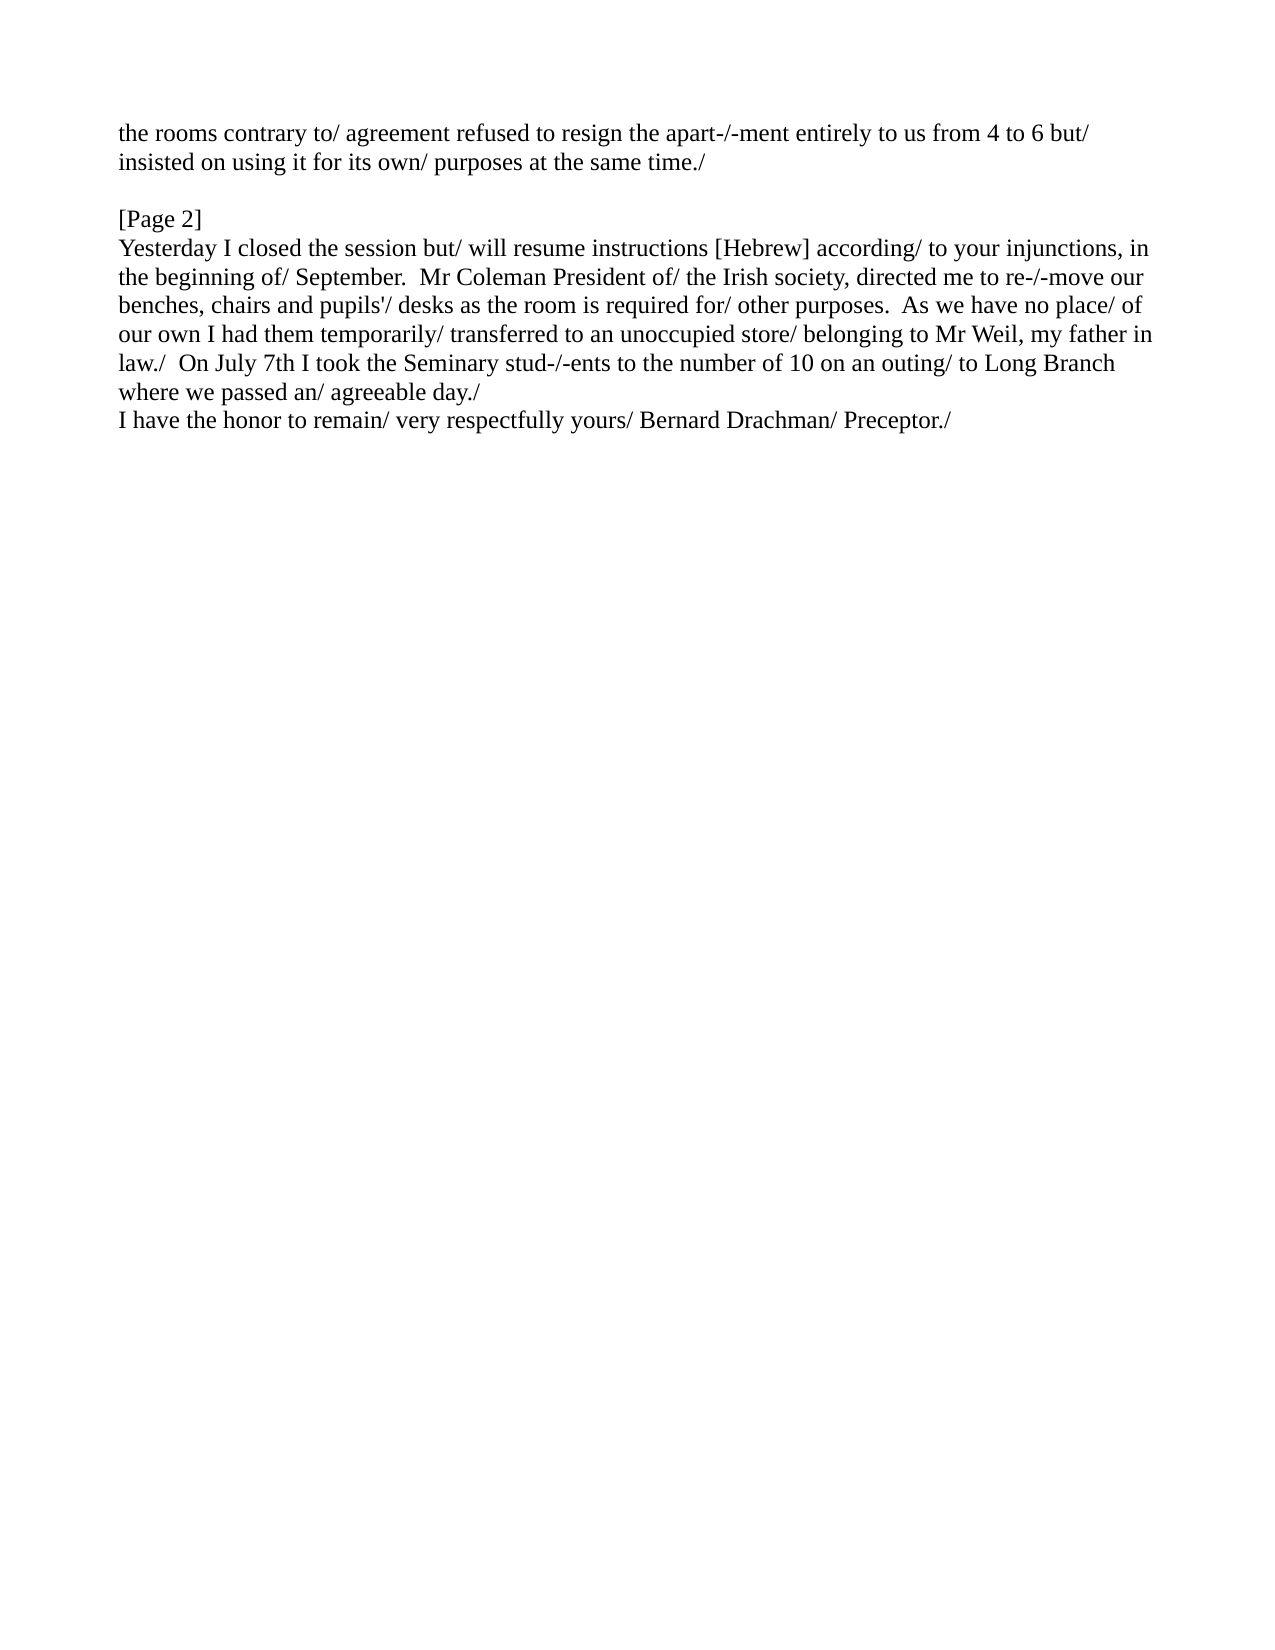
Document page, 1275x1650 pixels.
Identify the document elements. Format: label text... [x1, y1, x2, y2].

text Yesterday I closed the session but/ will resume instructions [Hebrew] according/ to your injunctions, in the beginning of/ September. Mr Coleman President of/ the Irish society, directed me to re-/-move our benches, chairs and pupils'/ desks as the room is required for/ other purposes. As we have no place/ of our own I had them temporarily/ transferred to an unoccupied store/ belonging to Mr Weil, my father in law./ On July 7th I took the Seminary stud-/-ents to the number of 10 on an outing/ to Long Branch where we passed an/ agreeable day./ [118, 233, 1157, 406]
text the rooms contrary to/ agreement refused to resign the apart-/-ment entirely to us from 4 to 6 but/ insisted on using it for its own/ purposes at the same time./ [118, 118, 1157, 176]
text I have the honor to remain/ very respectfully yours/ Bernard Drachman/ Preceptor./ [118, 406, 1157, 434]
text [Page 2] [118, 204, 1157, 233]
